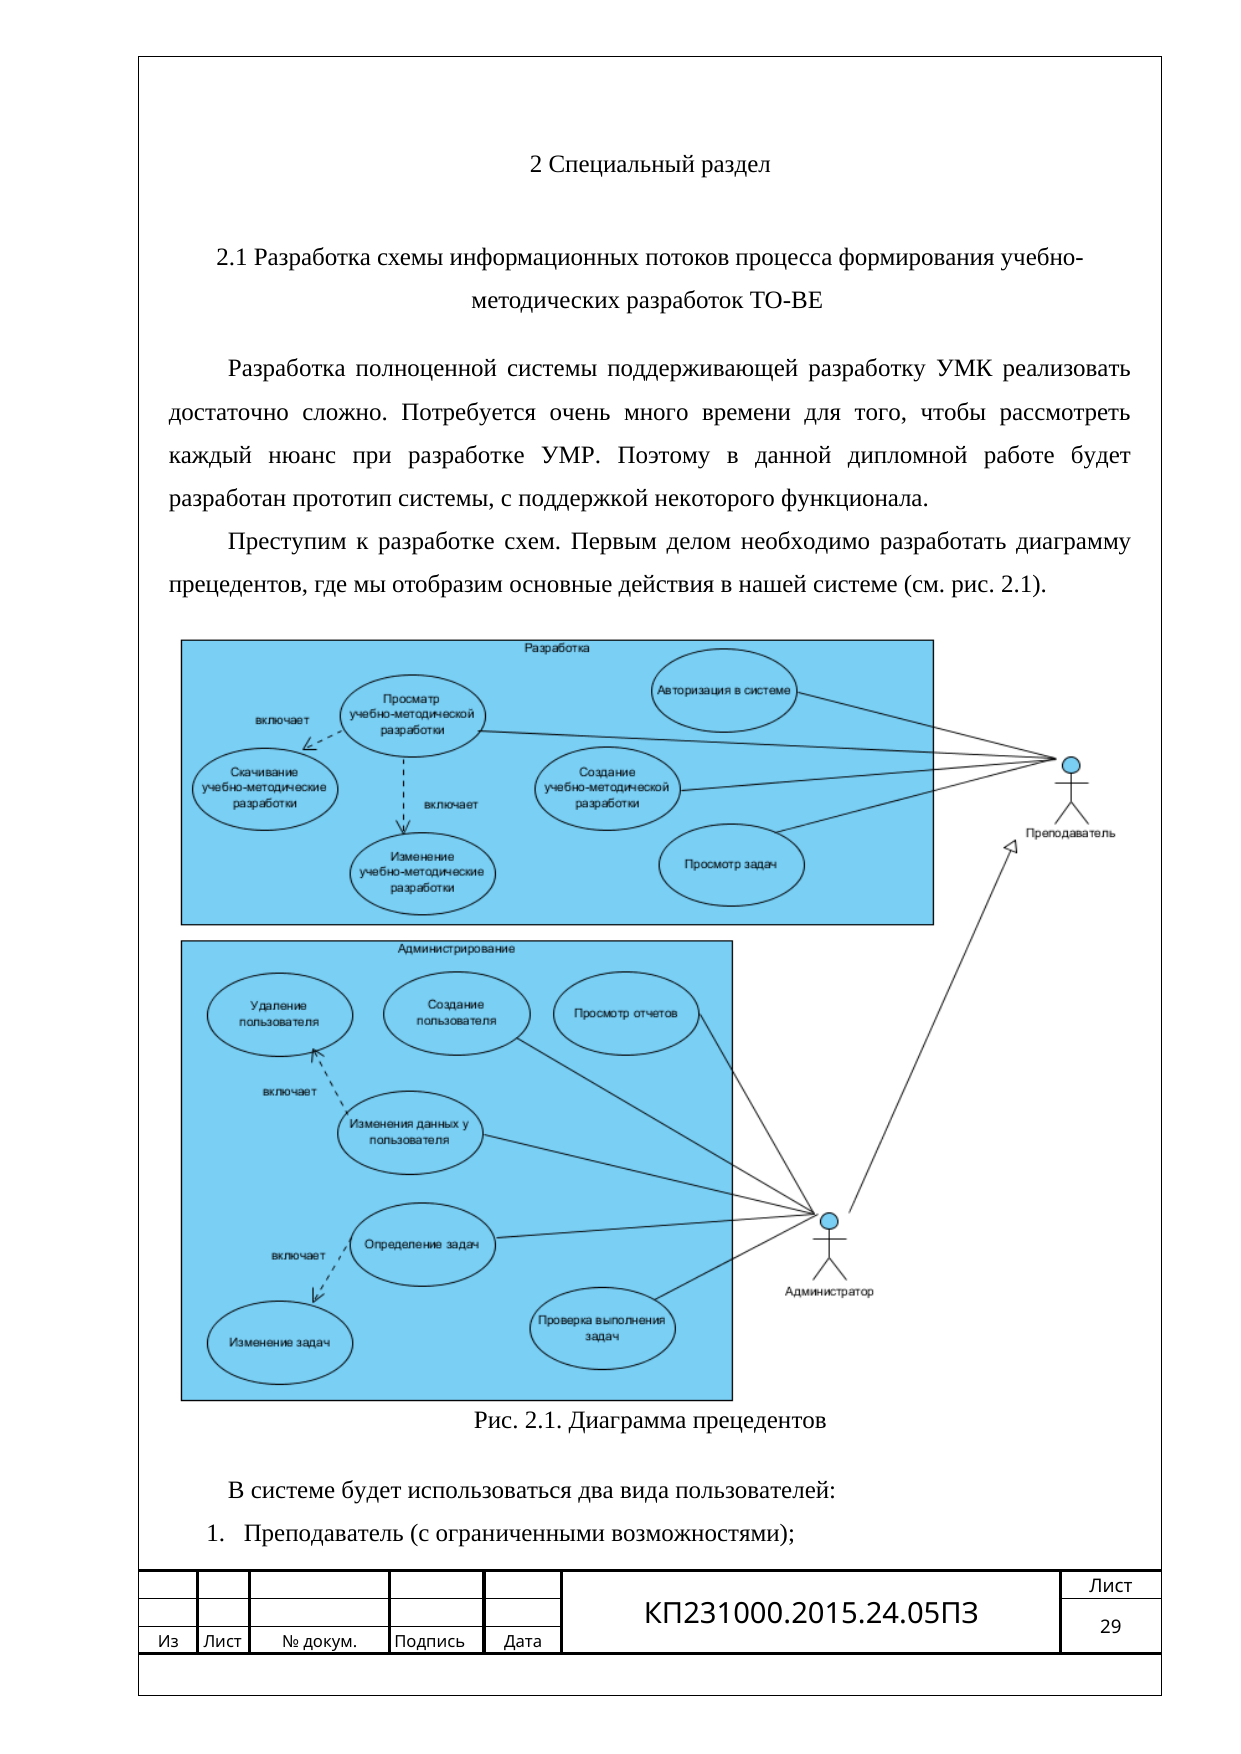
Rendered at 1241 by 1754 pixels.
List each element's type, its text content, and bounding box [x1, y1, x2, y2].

list Преподаватель (с ограниченными возможностями); [206, 1518, 1132, 1547]
text Преступим к разработке схем. Первым делом необходимо разработать диаграмму прецедентов, где мы отобразим основные действия в нашей системе (см. рис. 2.1). [168, 526, 1132, 598]
text Разработка полноценной системы поддерживающей разработку УМК реализовать достаточно сложно. Потребуется очень много времени для того, чтобы рассмотреть каждый нюанс при разработке УМР. Поэтому в данной дипломной работе будет разработан прототип системы, с поддержкой некоторого функционала. [168, 353, 1132, 512]
picture [176, 637, 1124, 1405]
subtitle 2 Специальный раздел [168, 149, 1132, 178]
text Рис. 2.1. Диаграмма прецедентов [168, 1405, 1132, 1434]
subtitle 2.1 Разработка схемы информационных потоков процесса формирования учебно-методических разработок TO-BE [168, 242, 1132, 314]
text В системе будет использоваться два вида пользователей: [168, 1475, 1132, 1504]
